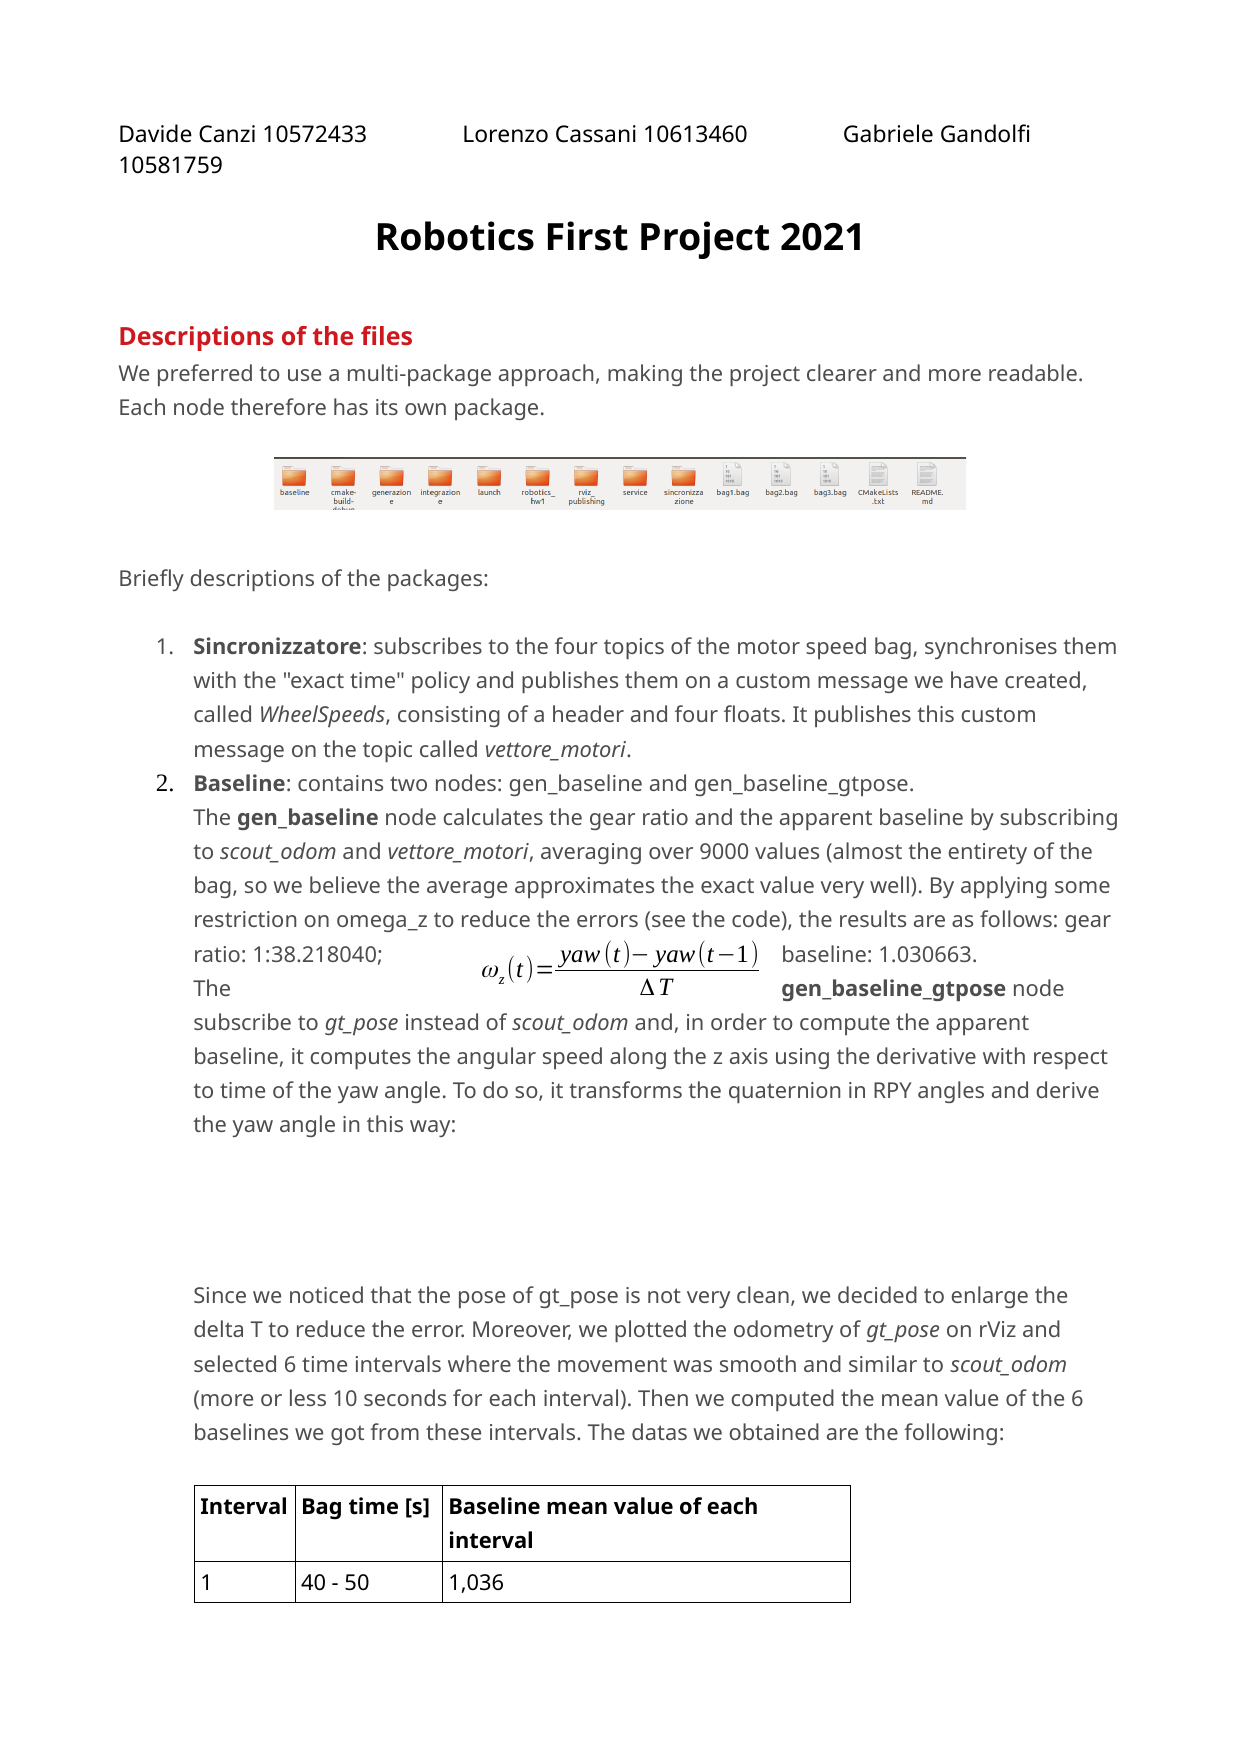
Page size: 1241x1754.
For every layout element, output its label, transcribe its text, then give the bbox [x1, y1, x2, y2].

table_cell 40 - 50 [296, 1562, 442, 1602]
table_header Bag time [s] [296, 1486, 442, 1561]
text Briefly descriptions of the packages: [118, 563, 1122, 593]
list Since we noticed that the pose of gt_pose is not very clean, we decided to enlarge the delta T to reduce the error. Moreover, we plotted the odometry of gt_pose on rViz and selected 6 time intervals where the movement was smooth and similar to scout_odom (more or less 10 seconds for each interval). Then we computed the mean value of the 6 baselines we got from these intervals. The datas we obtained are the following: [156, 1280, 1122, 1447]
list The gen_baseline_gtpose node subscribe to gt_pose instead of scout_odom and, in order to compute the apparent baseline, it computes the angular speed along the z axis using the derivative with respect to time of the yaw angle. To do so, it transforms the quaternion in RPY angles and derive the yaw angle in this way: [156, 973, 1122, 1139]
table_header Baseline mean value of each interval [443, 1486, 850, 1561]
table_cell 1,036 [443, 1562, 850, 1602]
text We preferred to use a multi-package approach, making the project clearer and more readable. Each node therefore has its own package. [118, 358, 1122, 422]
list The gen_baseline node calculates the gear ratio and the apparent baseline by subscribing to scout_odom and vettore_motori, averaging over 9000 values (almost the entirety of the bag, so we believe the average approximates the exact value very well). By applying some restriction on omega_z to reduce the errors (see the code), the results are as follows: gear ratio: 1:38.218040; baseline: 1.030663. [156, 802, 1122, 968]
table_header Interval [195, 1486, 295, 1561]
list Baseline: contains two nodes: gen_baseline and gen_baseline_gtpose. [156, 768, 1122, 798]
text Robotics First Project 2021 [118, 210, 1122, 261]
table_cell 1 [195, 1562, 295, 1602]
picture [274, 457, 967, 465]
text Descriptions of the files [118, 319, 1122, 353]
list Sincronizzatore: subscribes to the four topics of the motor speed bag, synchronises them with the "exact time" policy and publishes them on a custom message we have created, called WheelSpeeds, consisting of a header and four floats. It publishes this custom message on the topic called vettore_motori. [156, 631, 1122, 763]
